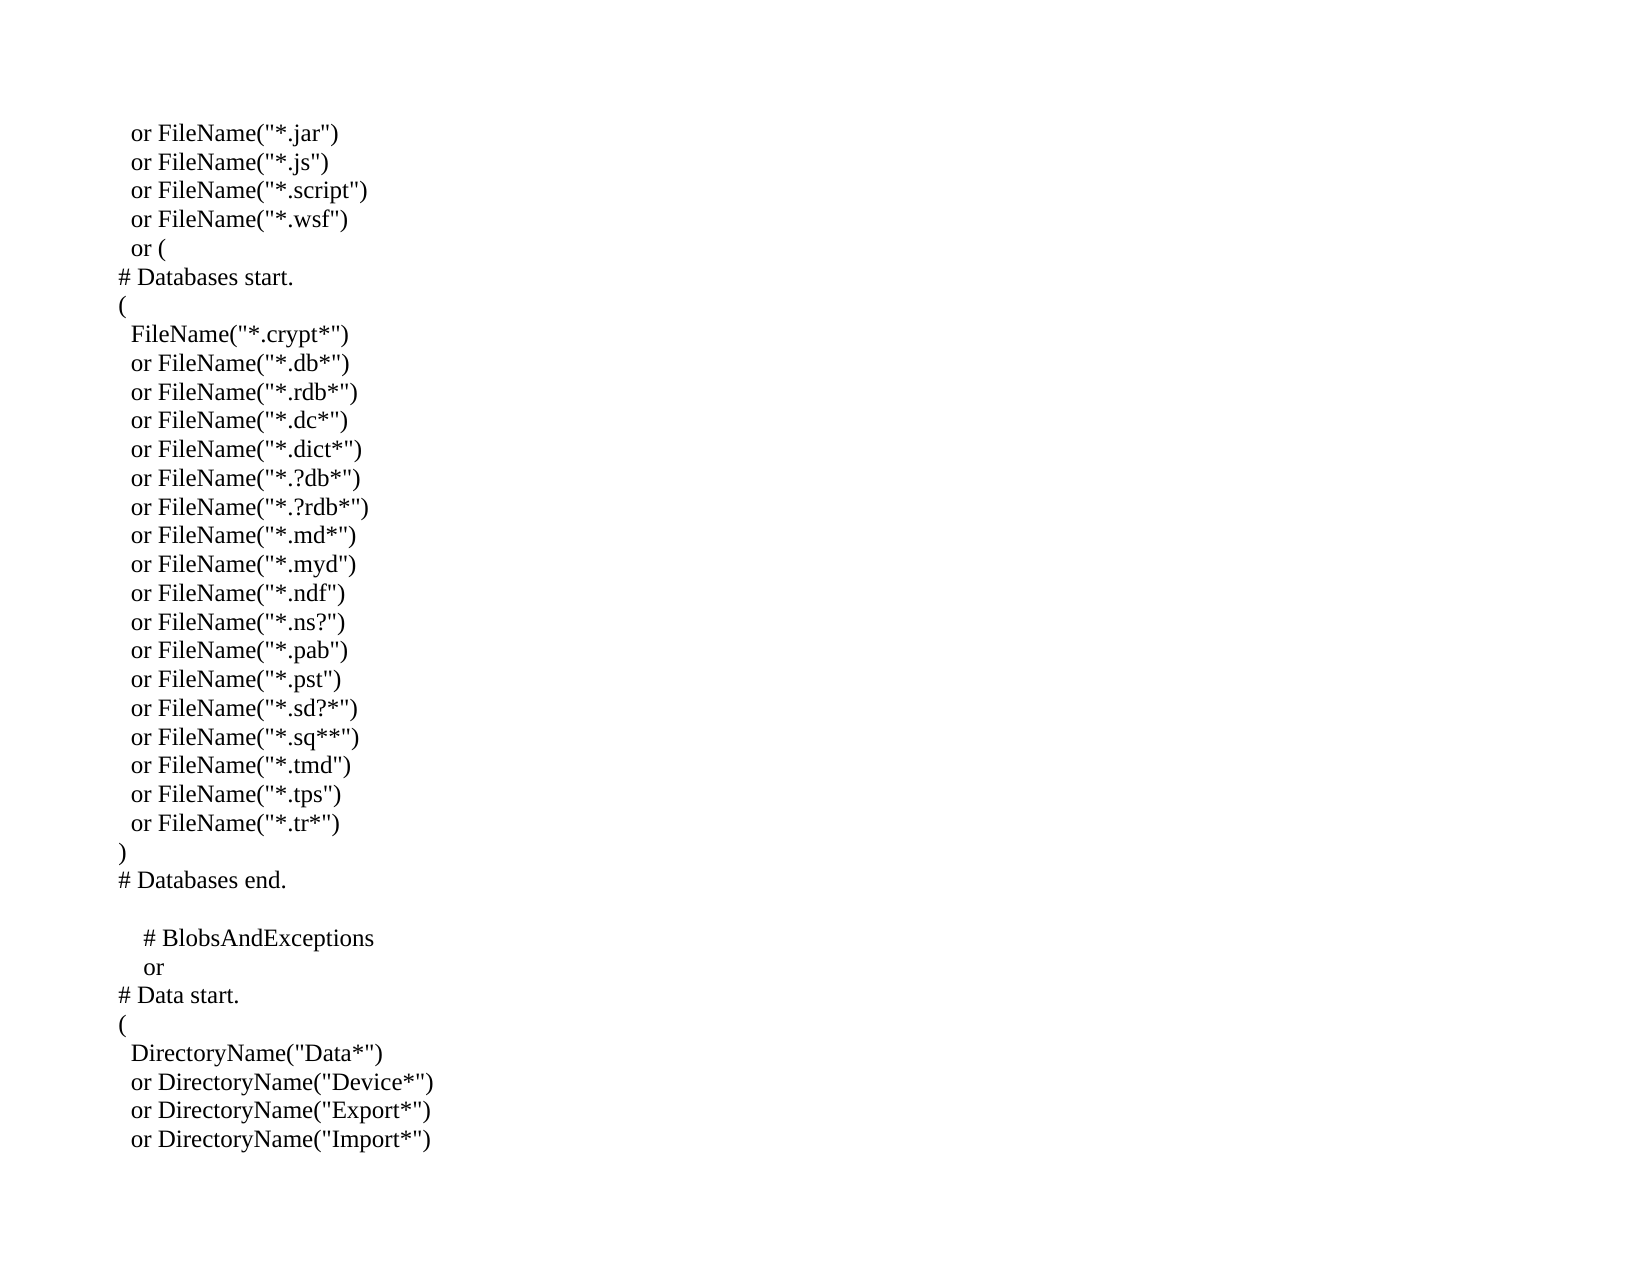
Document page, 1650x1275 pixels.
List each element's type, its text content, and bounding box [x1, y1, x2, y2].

text or FileName("*.ndf") [118, 578, 1532, 607]
text or DirectoryName("Device*") [118, 1067, 1532, 1096]
text or FileName("*.pab") [118, 636, 1532, 664]
text or FileName("*.tmd") [118, 751, 1532, 779]
text or FileName("*.md*") [118, 521, 1532, 549]
text # Databases end. [118, 866, 1532, 894]
text or FileName("*.jar") [118, 118, 1532, 147]
text # BlobsAndExceptions [118, 923, 1532, 952]
text # Data start. [118, 981, 1532, 1009]
text # Databases start. [118, 262, 1532, 291]
text or FileName("*.script") [118, 176, 1532, 204]
text or FileName("*.js") [118, 147, 1532, 176]
text ( [118, 291, 1532, 319]
text or FileName("*.db*") [118, 348, 1532, 377]
text or FileName("*.?rdb*") [118, 492, 1532, 521]
text or DirectoryName("Import*") [118, 1124, 1532, 1153]
text or FileName("*.wsf") [118, 204, 1532, 233]
text or FileName("*.tr*") [118, 808, 1532, 837]
text or FileName("*.myd") [118, 549, 1532, 578]
text or ( [118, 233, 1532, 262]
text or FileName("*.rdb*") [118, 377, 1532, 406]
text FileName("*.crypt*") [118, 319, 1532, 348]
text ) [118, 837, 1532, 866]
text or DirectoryName("Export*") [118, 1096, 1532, 1124]
text or FileName("*.ns?") [118, 607, 1532, 636]
text or FileName("*.dict*") [118, 434, 1532, 463]
text or [118, 952, 1532, 981]
text or FileName("*.sd?*") [118, 693, 1532, 722]
text or FileName("*.sq**") [118, 722, 1532, 751]
text DirectoryName("Data*") [118, 1038, 1532, 1067]
text or FileName("*.?db*") [118, 463, 1532, 492]
text ( [118, 1009, 1532, 1038]
text or FileName("*.dc*") [118, 406, 1532, 434]
text or FileName("*.tps") [118, 779, 1532, 808]
text or FileName("*.pst") [118, 664, 1532, 693]
